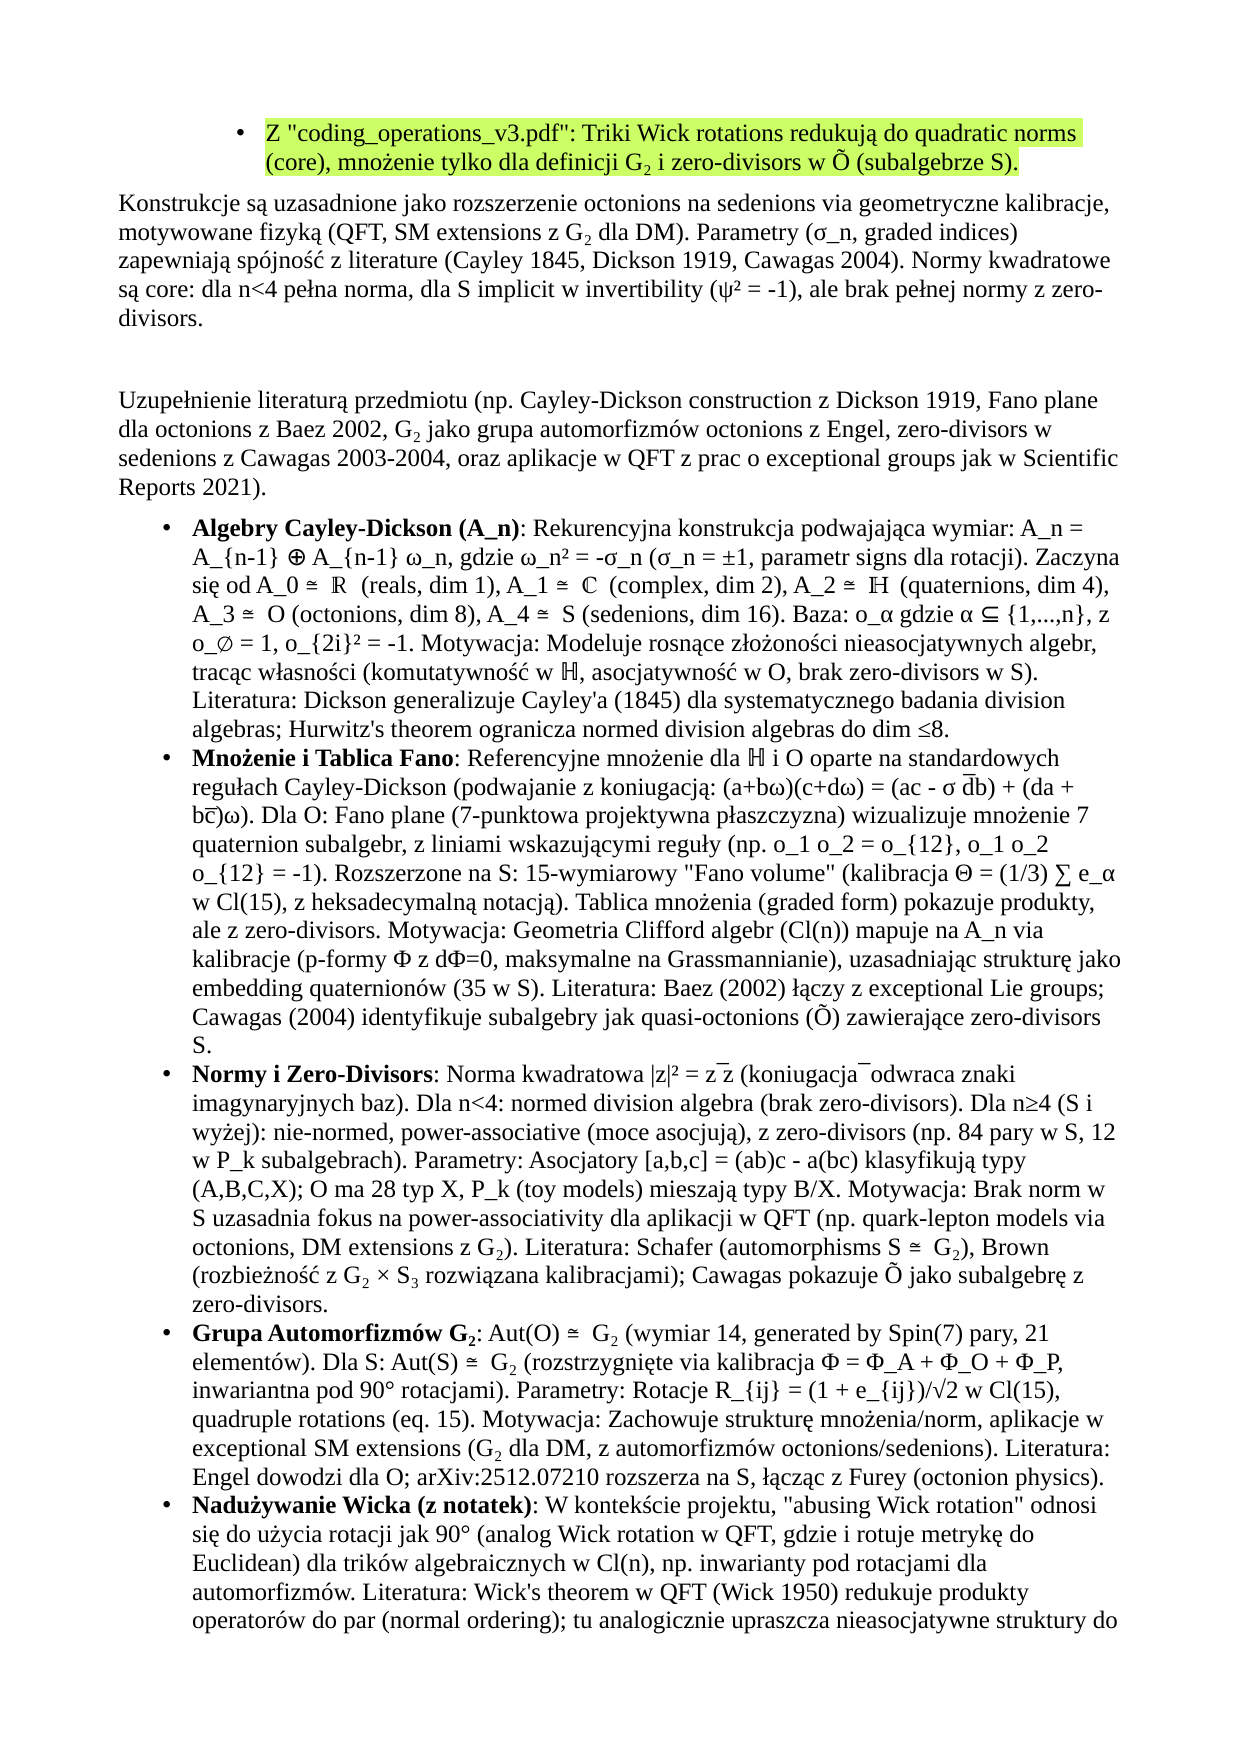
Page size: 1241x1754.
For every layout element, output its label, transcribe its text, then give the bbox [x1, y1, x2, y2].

list Grupa Automorfizmów G₂: Aut(O) ≅ G₂ (wymiar 14, generated by Spin(7) pary, 21 elementów). Dla S: Aut(S) ≅ G₂ (rozstrzygnięte via kalibracja Φ = Φ_A + Φ_O + Φ_P, inwariantna pod 90° rotacjami). Parametry: Rotacje R_{ij} = (1 + e_{ij})/√2 w Cl(15), quadruple rotations (eq. 15). Motywacja: Zachowuje strukturę mnożenia/norm, aplikacje w exceptional SM extensions (G₂ dla DM, z automorfizmów octonions/sedenions). Literatura: Engel dowodzi dla O; arXiv:2512.07210 rozszerza na S, łącząc z Furey (octonion physics). [162, 1318, 1122, 1491]
list Algebry Cayley-Dickson (A_n): Rekurencyjna konstrukcja podwajająca wymiar: A_n = A_{n-1} ⊕ A_{n-1} ω_n, gdzie ω_n² = -σ_n (σ_n = ±1, parametr signs dla rotacji). Zaczyna się od A_0 ≅ ℝ (reals, dim 1), A_1 ≅ ℂ (complex, dim 2), A_2 ≅ ℍ (quaternions, dim 4), A_3 ≅ O (octonions, dim 8), A_4 ≅ S (sedenions, dim 16). Baza: o_α gdzie α ⊆ {1,...,n}, z o_∅ = 1, o_{2i}² = -1. Motywacja: Modeluje rosnące złożoności nieasocjatywnych algebr, tracąc własności (komutatywność w ℍ, asocjatywność w O, brak zero-divisors w S). Literatura: Dickson generalizuje Cayley'a (1845) dla systematycznego badania division algebras; Hurwitz's theorem ogranicza normed division algebras do dim ≤8. [162, 513, 1122, 743]
list Z "coding_operations_v3.pdf": Triki Wick rotations redukują do quadratic norms (core), mnożenie tylko dla definicji G₂ i zero-divisors w Õ (subalgebrze S). [236, 118, 1122, 176]
list Mnożenie i Tablica Fano: Referencyjne mnożenie dla ℍ i O oparte na standardowych regułach Cayley-Dickson (podwajanie z koniugacją: (a+bω)(c+dω) = (ac - σ d̅b) + (da + bc̅)ω). Dla O: Fano plane (7-punktowa projektywna płaszczyzna) wizualizuje mnożenie 7 quaternion subalgebr, z liniami wskazującymi reguły (np. o_1 o_2 = o_{12}, o_1 o_2 o_{12} = -1). Rozszerzone na S: 15-wymiarowy "Fano volume" (kalibracja Θ = (1/3) ∑ e_α w Cl(15), z heksadecymalną notacją). Tablica mnożenia (graded form) pokazuje produkty, ale z zero-divisors. Motywacja: Geometria Clifford algebr (Cl(n)) mapuje na A_n via kalibracje (p-formy Φ z dΦ=0, maksymalne na Grassmannianie), uzasadniając strukturę jako embedding quaternionów (35 w S). Literatura: Baez (2002) łączy z exceptional Lie groups; Cawagas (2004) identyfikuje subalgebry jak quasi-octonions (Õ) zawierające zero-divisors S. [162, 743, 1122, 1059]
text Uzupełnienie literaturą przedmiotu (np. Cayley-Dickson construction z Dickson 1919, Fano plane dla octonions z Baez 2002, G₂ jako grupa automorfizmów octonions z Engel, zero-divisors w sedenions z Cawagas 2003-2004, oraz aplikacje w QFT z prac o exceptional groups jak w Scientific Reports 2021). [118, 386, 1122, 501]
list Nadużywanie Wicka (z notatek): W kontekście projektu, "abusing Wick rotation" odnosi się do użycia rotacji jak 90° (analog Wick rotation w QFT, gdzie i rotuje metrykę do Euclidean) dla trików algebraicznych w Cl(n), np. inwarianty pod rotacjami dla automorfizmów. Literatura: Wick's theorem w QFT (Wick 1950) redukuje produkty operatorów do par (normal ordering); tu analogicznie upraszcza nieasocjatywne struktury do [162, 1491, 1122, 1634]
text Konstrukcje są uzasadnione jako rozszerzenie octonions na sedenions via geometryczne kalibracje, motywowane fizyką (QFT, SM extensions z G₂ dla DM). Parametry (σ_n, graded indices) zapewniają spójność z literature (Cayley 1845, Dickson 1919, Cawagas 2004). Normy kwadratowe są core: dla n<4 pełna norma, dla S implicit w invertibility (ψ² = -1), ale brak pełnej normy z zero-divisors. [118, 188, 1122, 332]
list Normy i Zero-Divisors: Norma kwadratowa |z|² = z ̅z (koniugacja ̅ odwraca znaki imagynaryjnych baz). Dla n<4: normed division algebra (brak zero-divisors). Dla n≥4 (S i wyżej): nie-normed, power-associative (moce asocjują), z zero-divisors (np. 84 pary w S, 12 w P_k subalgebrach). Parametry: Asocjatory [a,b,c] = (ab)c - a(bc) klasyfikują typy (A,B,C,X); O ma 28 typ X, P_k (toy models) mieszają typy B/X. Motywacja: Brak norm w S uzasadnia fokus na power-associativity dla aplikacji w QFT (np. quark-lepton models via octonions, DM extensions z G₂). Literatura: Schafer (automorphisms S ≅ G₂), Brown (rozbieżność z G₂ × S₃ rozwiązana kalibracjami); Cawagas pokazuje Õ jako subalgebrę z zero-divisors. [162, 1059, 1122, 1318]
